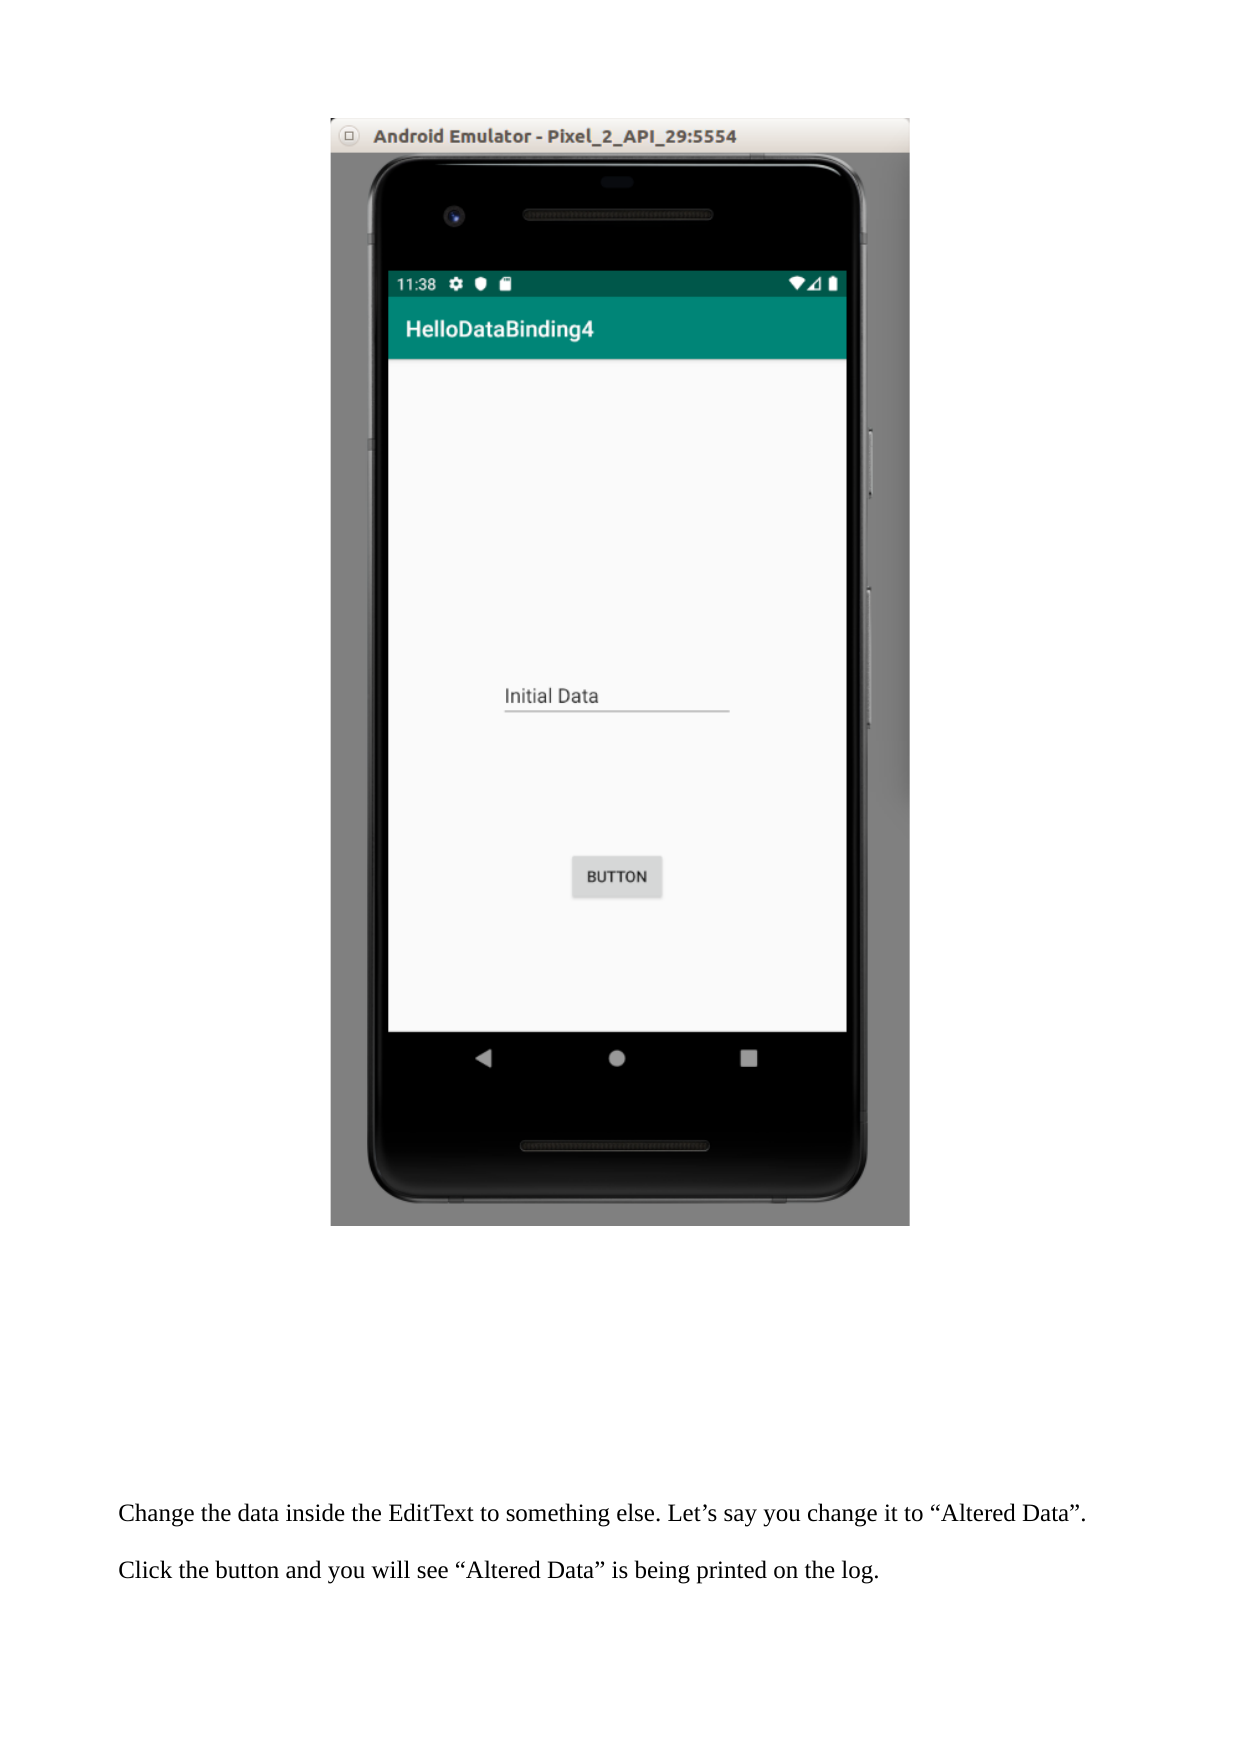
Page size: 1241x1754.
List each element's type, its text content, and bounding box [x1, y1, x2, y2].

text Click the button and you will see “Altered Data” is being printed on the log. [118, 1556, 1122, 1584]
picture [330, 118, 910, 1226]
text Change the data inside the EditText to something else. Let’s say you change it to “Altered Data”. [118, 1498, 1122, 1527]
